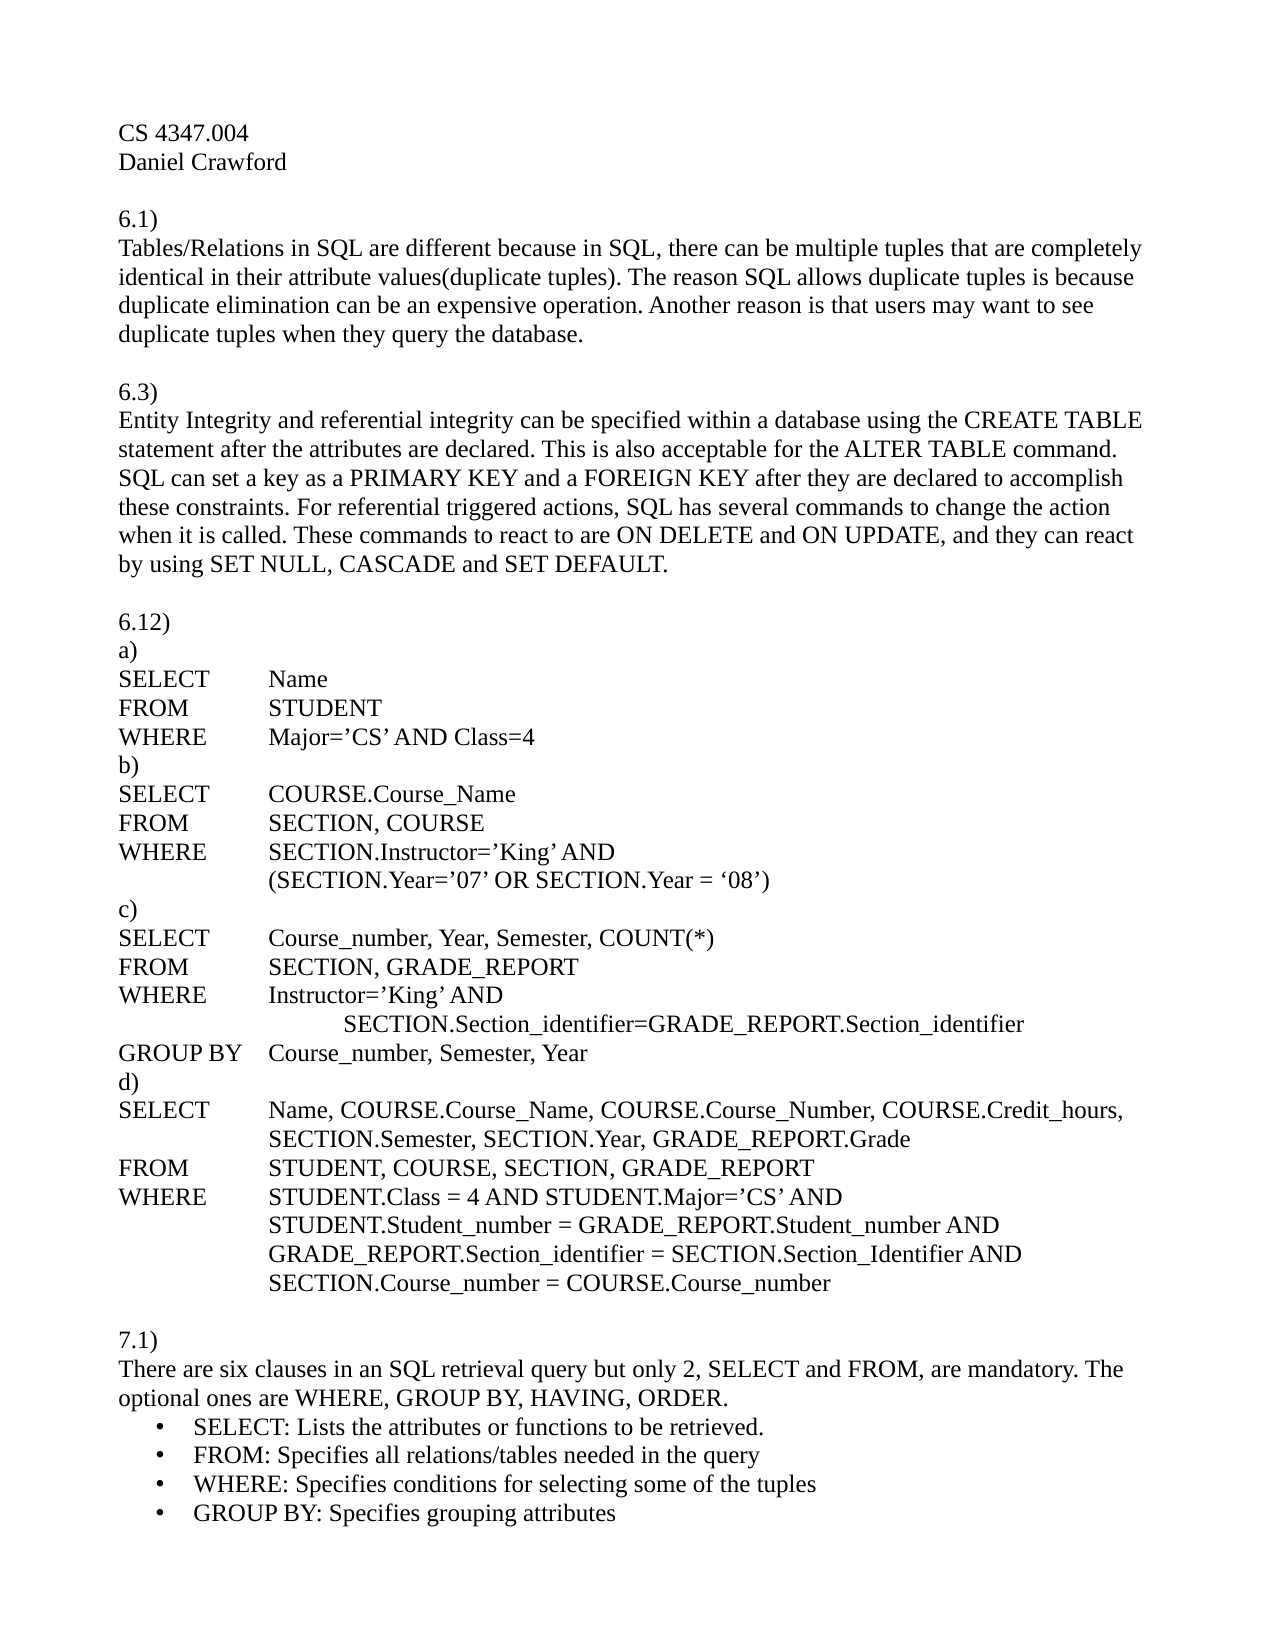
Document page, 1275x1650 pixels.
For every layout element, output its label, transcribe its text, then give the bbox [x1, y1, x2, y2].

text SECTION.Semester, SECTION.Year, GRADE_REPORT.Grade [118, 1124, 1157, 1153]
text WHERE Instructor=’King’ AND SECTION.Section_identifier=GRADE_REPORT.Section_identifier [118, 981, 1157, 1038]
list WHERE: Specifies conditions for selecting some of the tuples [156, 1469, 1157, 1498]
text SELECT Name [118, 664, 1157, 693]
text 6.12) [118, 607, 1157, 636]
text 6.3) [118, 377, 1157, 406]
text WHERE STUDENT.Class = 4 AND STUDENT.Major=’CS’ AND [118, 1182, 1157, 1211]
text SELECT Name, COURSE.Course_Name, COURSE.Course_Number, COURSE.Credit_hours, [118, 1096, 1157, 1124]
text CS 4347.004 [118, 118, 1157, 147]
text d) [118, 1067, 1157, 1096]
list FROM: Specifies all relations/tables needed in the query [156, 1441, 1157, 1469]
text WHERE Major=’CS’ AND Class=4 [118, 722, 1157, 751]
text 7.1) [118, 1326, 1157, 1354]
text STUDENT.Student_number = GRADE_REPORT.Student_number AND [118, 1211, 1157, 1239]
text SECTION.Course_number = COURSE.Course_number [118, 1268, 1157, 1297]
text Tables/Relations in SQL are different because in SQL, there can be multiple tuples that are completely identical in their attribute values(duplicate tuples). The reason SQL allows duplicate tuples is because duplicate elimination can be an expensive operation. Another reason is that users may want to see duplicate tuples when they query the database. [118, 233, 1157, 348]
text There are six clauses in an SQL retrieval query but only 2, SELECT and FROM, are mandatory. The optional ones are WHERE, GROUP BY, HAVING, ORDER. [118, 1354, 1157, 1412]
text SELECT Course_number, Year, Semester, COUNT(*) [118, 923, 1157, 952]
text SELECT COURSE.Course_Name [118, 779, 1157, 808]
list GROUP BY: Specifies grouping attributes [156, 1498, 1157, 1527]
text (SECTION.Year=’07’ OR SECTION.Year = ‘08’) [118, 866, 1157, 894]
text FROM SECTION, COURSE [118, 808, 1157, 837]
text c) [118, 894, 1157, 923]
text FROM STUDENT, COURSE, SECTION, GRADE_REPORT [118, 1153, 1157, 1182]
list SELECT: Lists the attributes or functions to be retrieved. [156, 1412, 1157, 1441]
text a) [118, 636, 1157, 664]
text FROM SECTION, GRADE_REPORT [118, 952, 1157, 981]
text GRADE_REPORT.Section_identifier = SECTION.Section_Identifier AND [118, 1239, 1157, 1268]
text Entity Integrity and referential integrity can be specified within a database using the CREATE TABLE statement after the attributes are declared. This is also acceptable for the ALTER TABLE command. SQL can set a key as a PRIMARY KEY and a FOREIGN KEY after they are declared to accomplish these constraints. For referential triggered actions, SQL has several commands to change the action when it is called. These commands to react to are ON DELETE and ON UPDATE, and they can react by using SET NULL, CASCADE and SET DEFAULT. [118, 406, 1157, 578]
text Daniel Crawford [118, 147, 1157, 176]
text GROUP BY Course_number, Semester, Year [118, 1038, 1157, 1067]
text WHERE SECTION.Instructor=’King’ AND [118, 837, 1157, 866]
text FROM STUDENT [118, 693, 1157, 722]
text b) [118, 751, 1157, 779]
text 6.1) [118, 204, 1157, 233]
